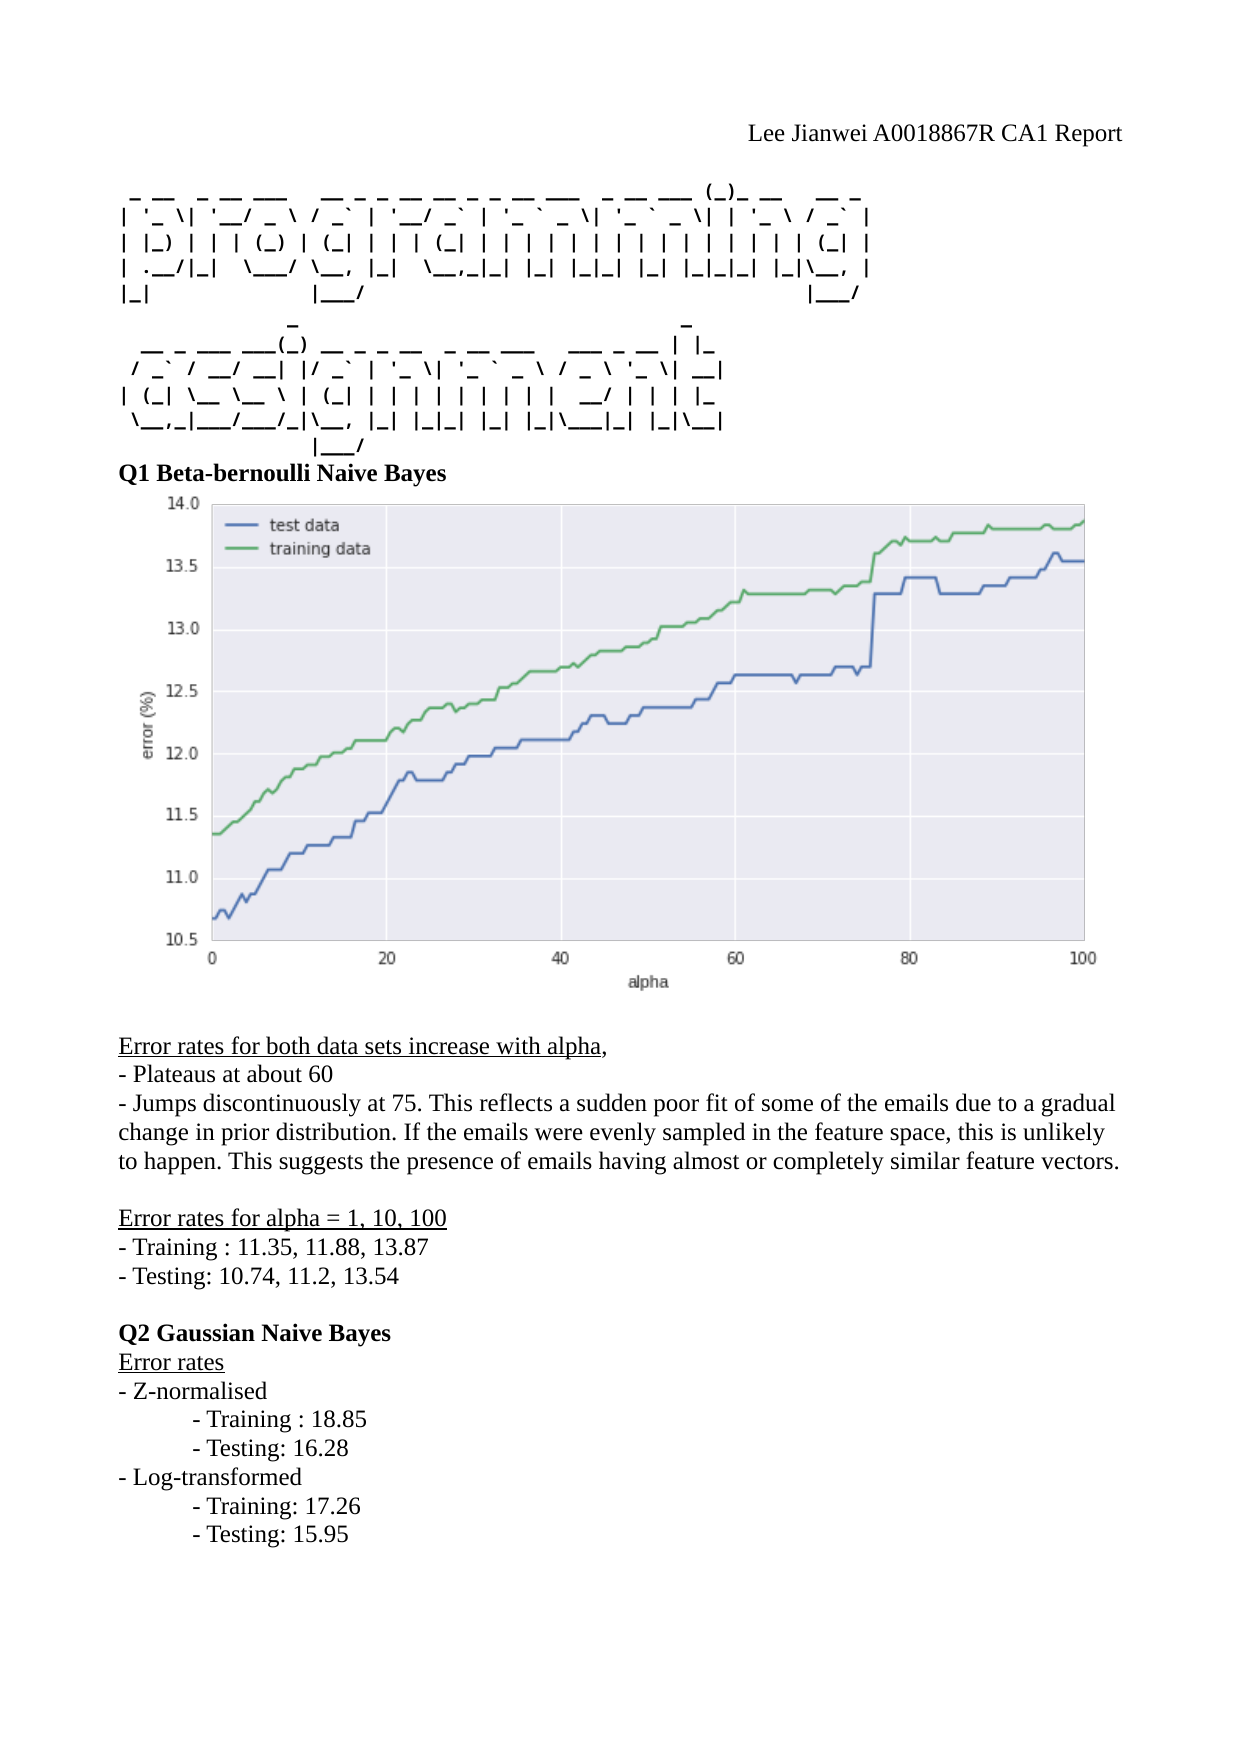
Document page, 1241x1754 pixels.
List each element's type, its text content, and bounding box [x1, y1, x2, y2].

text _ _ [118, 304, 1122, 330]
text - Training: 17.26 [118, 1491, 1122, 1519]
text - Jumps discontinuously at 75. This reflects a sudden poor fit of some of the emails due to a gradual change in prior distribution. If the emails were evenly sampled in the feature space, this is unlikely to happen. This suggests the presence of emails having almost or completely similar feature vectors. [118, 1088, 1122, 1174]
text - Testing: 16.28 [118, 1433, 1122, 1462]
text - Testing: 10.74, 11.2, 13.54 [118, 1261, 1122, 1289]
text - Log-transformed [118, 1462, 1122, 1491]
text - Z-normalised [118, 1376, 1122, 1404]
text | '_ \| '__/ _ \ / _` | '__/ _` | '_ ` _ \| '_ ` _ \| | '_ \ / _` | [118, 202, 1122, 228]
text Error rates [118, 1347, 1122, 1376]
text | .__/|_| \___/ \__, |_| \__,_|_| |_| |_|_| |_| |_|_|_| |_|\__, | [118, 253, 1122, 279]
text - Training : 11.35, 11.88, 13.87 [118, 1232, 1122, 1261]
picture [131, 486, 1110, 1002]
text / _` / __/ __| |/ _` | '_ \| '_ ` _ \ / _ \ '_ \| __| [118, 356, 1122, 381]
text - Training : 18.85 [118, 1404, 1122, 1433]
text |___/ [118, 432, 1122, 458]
text |_| |___/ |___/ [118, 279, 1122, 304]
text - Testing: 15.95 [118, 1519, 1122, 1548]
text Q1 Beta-bernoulli Naive Bayes [118, 458, 1122, 486]
text Q2 Gaussian Naive Bayes [118, 1318, 1122, 1347]
text __ _ ___ ___(_) __ _ _ __ _ __ ___ ___ _ __ | |_ [118, 330, 1122, 356]
text \__,_|___/___/_|\__, |_| |_|_| |_| |_|\___|_| |_|\__| [118, 407, 1122, 432]
text | |_) | | | (_) | (_| | | | (_| | | | | | | | | | | | | | | | (_| | [118, 228, 1122, 253]
text Error rates for both data sets increase with alpha, [118, 1031, 1122, 1059]
text Error rates for alpha = 1, 10, 100 [118, 1203, 1122, 1232]
text | (_| \__ \__ \ | (_| | | | | | | | | | __/ | | | |_ [118, 381, 1122, 407]
text _ __ _ __ ___ __ _ _ __ __ _ _ __ ___ _ __ ___ (_)_ __ __ _ [118, 177, 1122, 202]
text - Plateaus at about 60 [118, 1059, 1122, 1088]
